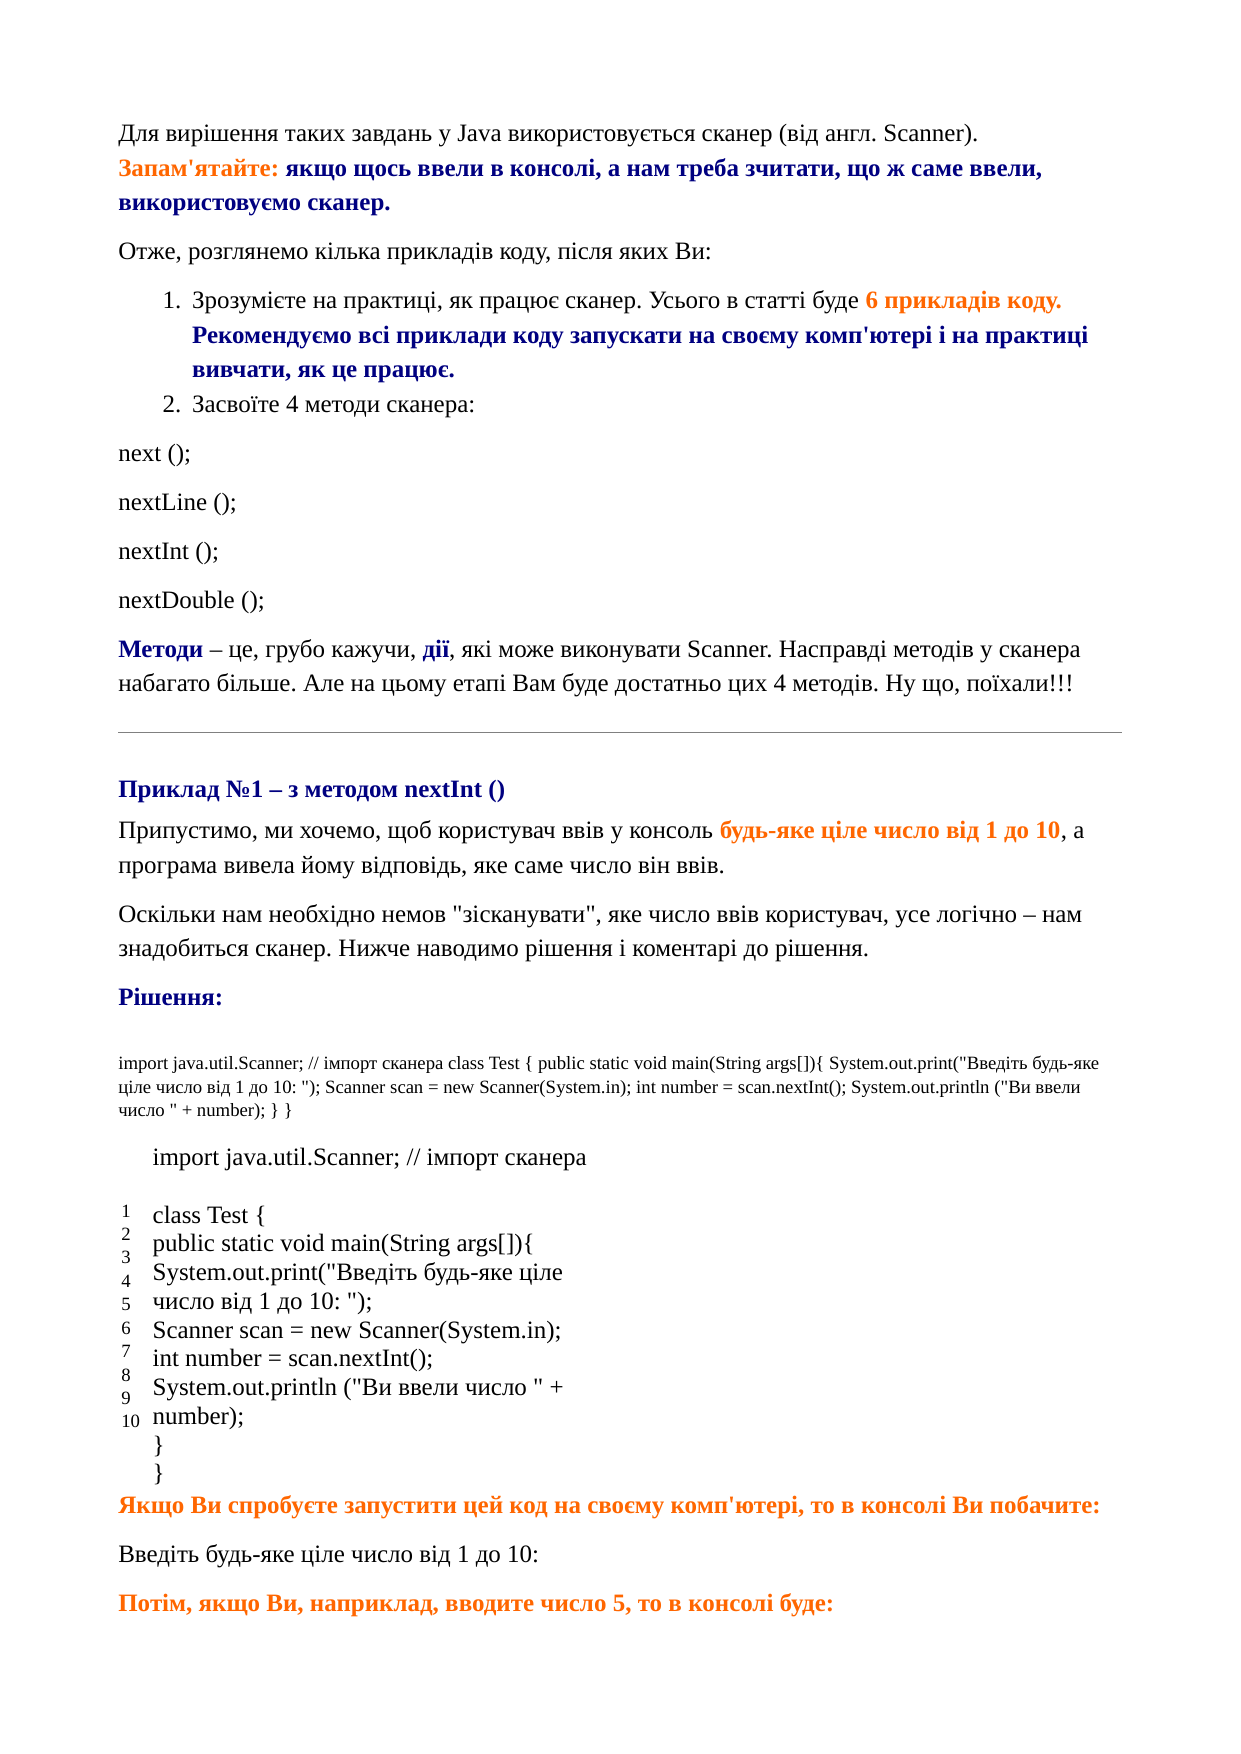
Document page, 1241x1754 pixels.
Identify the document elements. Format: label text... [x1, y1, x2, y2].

list Зрозумієте на практиці, як працює сканер. Усього в статті буде 6 прикладів коду. Рекомендуємо всі приклади коду запускати на своєму комп'ютері і на практиці вивчати, як це працює. [162, 285, 1122, 383]
table_header 1 2 3 4 5 6 7 8 9 10 [118, 1139, 149, 1490]
text Рішення: [118, 982, 1122, 1011]
table_header import java.util.Scanner; // імпорт сканера class Test { public static void main(String args[]){ System.out.print("Введіть будь-яке ціле число від 1 до 10: "); Scanner scan = new Scanner(System.in); int number = scan.nextInt(); System.out.println ("Ви ввели число " + number); } } [150, 1139, 597, 1490]
text Якщо Ви спробуєте запустити цей код на своєму комп'ютері, то в консолі Ви побачите: [118, 1490, 1122, 1519]
text Потім, якщо Ви, наприклад, вводите число 5, то в консолі буде: [118, 1588, 1122, 1617]
text next (); [118, 438, 1122, 466]
text Для вирішення таких завдань у Java використовується сканер (від англ. Scanner). Запам'ятайте: якщо щось ввели в консолі, а нам треба зчитати, що ж саме ввели, використовуємо сканер. [118, 118, 1122, 216]
text Введіть будь-яке ціле число від 1 до 10: [118, 1539, 1122, 1568]
text nextDouble (); [118, 585, 1122, 614]
subtitle Приклад №1 – з методом nextInt () [118, 774, 1122, 803]
text Отже, розглянемо кілька прикладів коду, після яких Ви: [118, 236, 1122, 265]
text Методи – це, грубо кажучи, дії, які може виконувати Scanner. Насправді методів у сканера набагато більше. Але на цьому етапі Вам буде достатньо цих 4 методів. Ну що, поїхали!!! [118, 634, 1122, 697]
text Оскільки нам необхідно немов "зісканувати", яке число ввів користувач, усе логічно – нам знадобиться сканер. Нижче наводимо рішення і коментарі до рішення. [118, 899, 1122, 962]
text Припустимо, ми хочемо, щоб користувач ввів у консоль будь-яке ціле число від 1 до 10, а програма вивела йому відповідь, яке саме число він ввів. [118, 815, 1122, 879]
text nextInt (); [118, 536, 1122, 564]
list Засвоїте 4 методи сканера: [162, 389, 1122, 417]
text nextLine (); [118, 487, 1122, 516]
text import java.util.Scanner; // імпорт сканера class Test { public static void main(String args[]){ System.out.print("Введіть будь-яке ціле число від 1 до 10: "); Scanner scan = new Scanner(System.in); int number = scan.nextInt(); System.out.println ("Ви ввели число " + number); } } [118, 1050, 1122, 1121]
